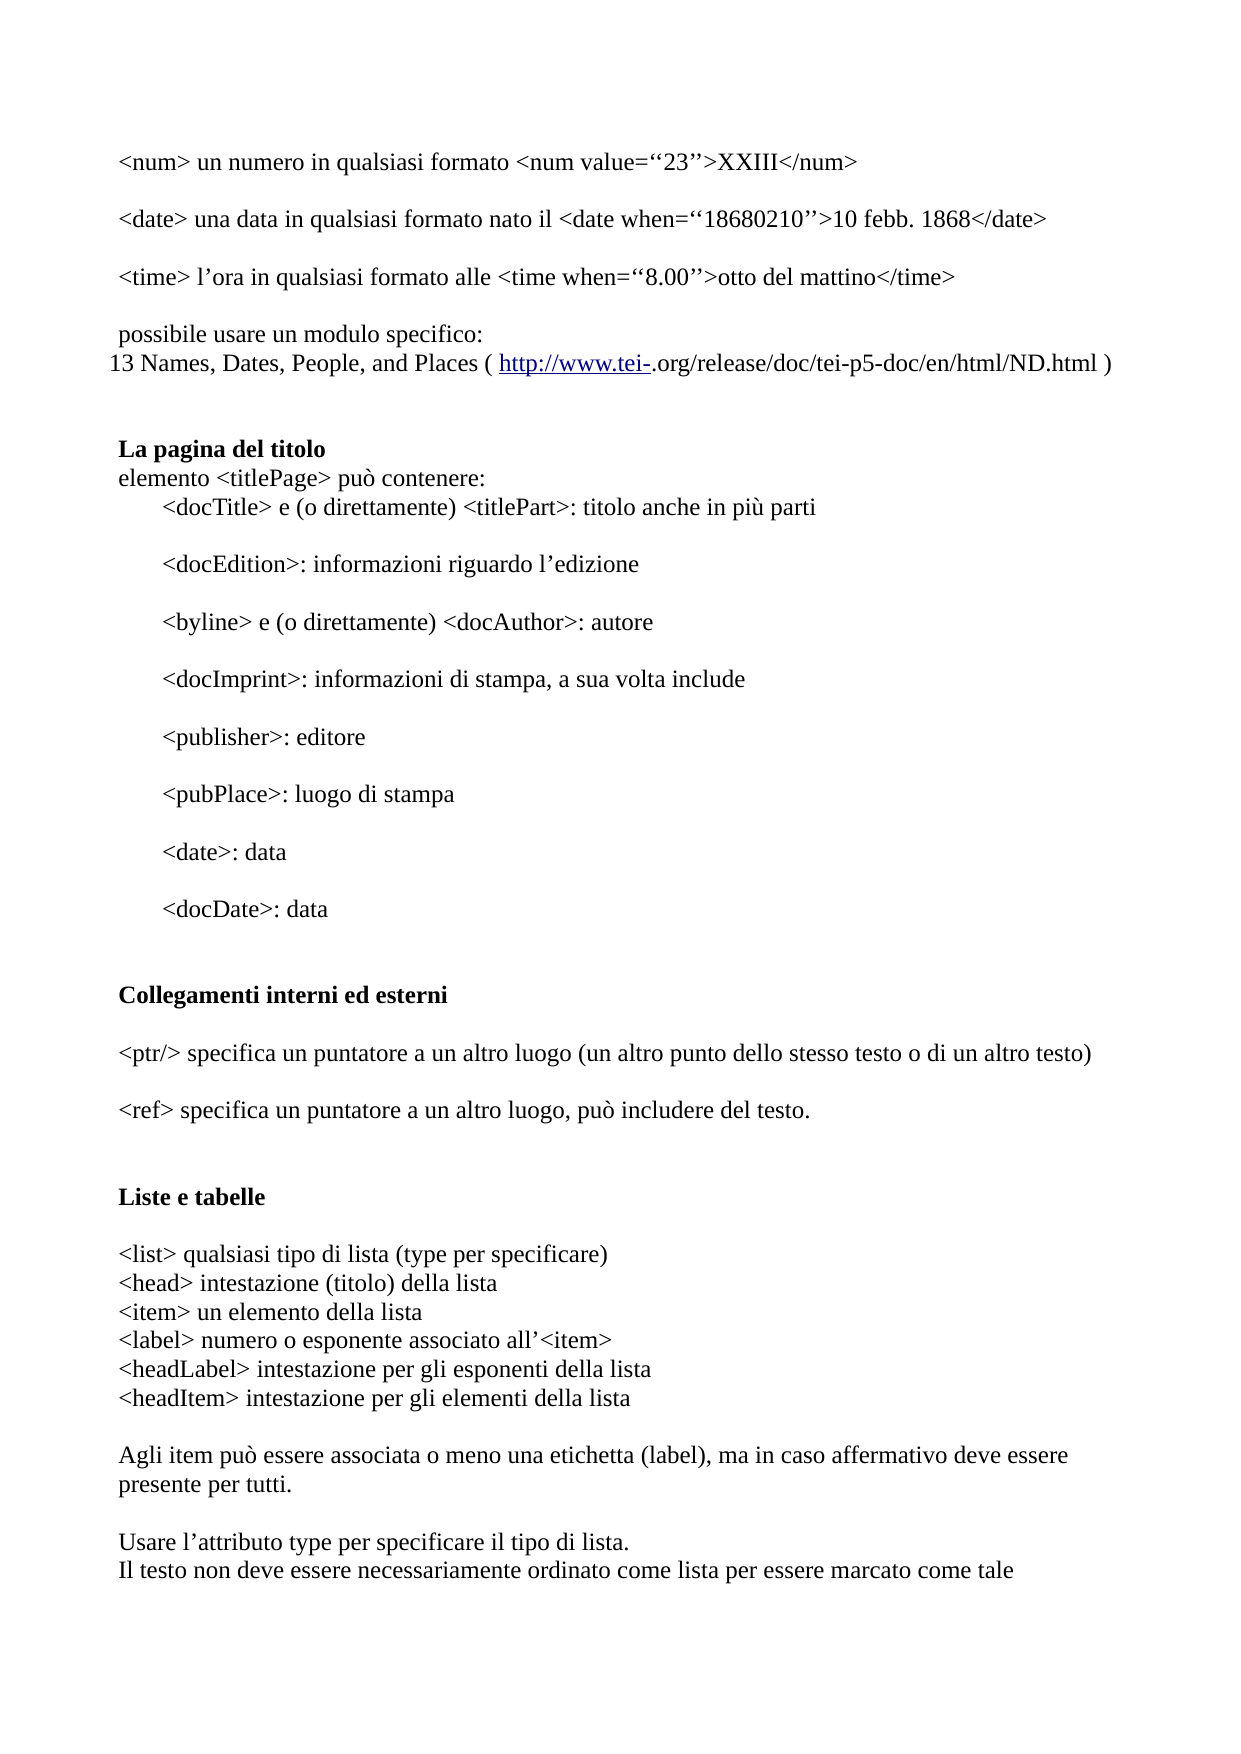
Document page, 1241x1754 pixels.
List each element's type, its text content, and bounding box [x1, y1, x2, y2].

text <ptr/> specifica un puntatore a un altro luogo (un altro punto dello stesso testo o di un altro testo) [118, 1038, 1122, 1067]
text <publisher>: editore [118, 722, 1122, 751]
text <docDate>: data [118, 894, 1122, 923]
text possibile usare un modulo specifico: [118, 319, 1122, 348]
text <docEdition>: informazioni riguardo l’edizione [118, 549, 1122, 578]
text <list> qualsiasi tipo di lista (type per specificare) [118, 1239, 1122, 1268]
text <item> un elemento della lista [118, 1297, 1122, 1326]
text <label> numero o esponente associato all’<item> [118, 1326, 1122, 1354]
text <date> una data in qualsiasi formato nato il <date when=‘‘18680210’’>10 febb. 1868</date> [118, 204, 1122, 233]
text Usare l’attributo type per specificare il tipo di lista. [118, 1527, 1122, 1556]
text Collegamenti interni ed esterni [118, 981, 1122, 1009]
text Agli item può essere associata o meno una etichetta (label), ma in caso affermativo deve essere presente per tutti. [118, 1441, 1122, 1498]
text <docTitle> e (o direttamente) <titlePart>: titolo anche in più parti [118, 492, 1122, 521]
text <num> un numero in qualsiasi formato <num value=‘‘23’’>XXIII</num> [118, 147, 1122, 176]
text <head> intestazione (titolo) della lista [118, 1268, 1122, 1297]
text 13 Names, Dates, People, and Places ( http://www.tei-.org/release/doc/tei-p5-doc/en/html/ND.html ) [109, 348, 1122, 377]
text La pagina del titolo [118, 434, 1122, 463]
text <date>: data [118, 837, 1122, 866]
text Il testo non deve essere necessariamente ordinato come lista per essere marcato come tale [118, 1556, 1122, 1584]
text elemento <titlePage> può contenere: [118, 463, 1122, 492]
text <byline> e (o direttamente) <docAuthor>: autore [118, 607, 1122, 636]
text <headItem> intestazione per gli elementi della lista [118, 1383, 1122, 1412]
text <headLabel> intestazione per gli esponenti della lista [118, 1354, 1122, 1383]
text <time> l’ora in qualsiasi formato alle <time when=‘‘8.00’’>otto del mattino</time> [118, 262, 1122, 291]
text <pubPlace>: luogo di stampa [118, 779, 1122, 808]
text Liste e tabelle [118, 1182, 1122, 1211]
text <docImprint>: informazioni di stampa, a sua volta include [118, 664, 1122, 693]
text <ref> specifica un puntatore a un altro luogo, può includere del testo. [118, 1096, 1122, 1124]
